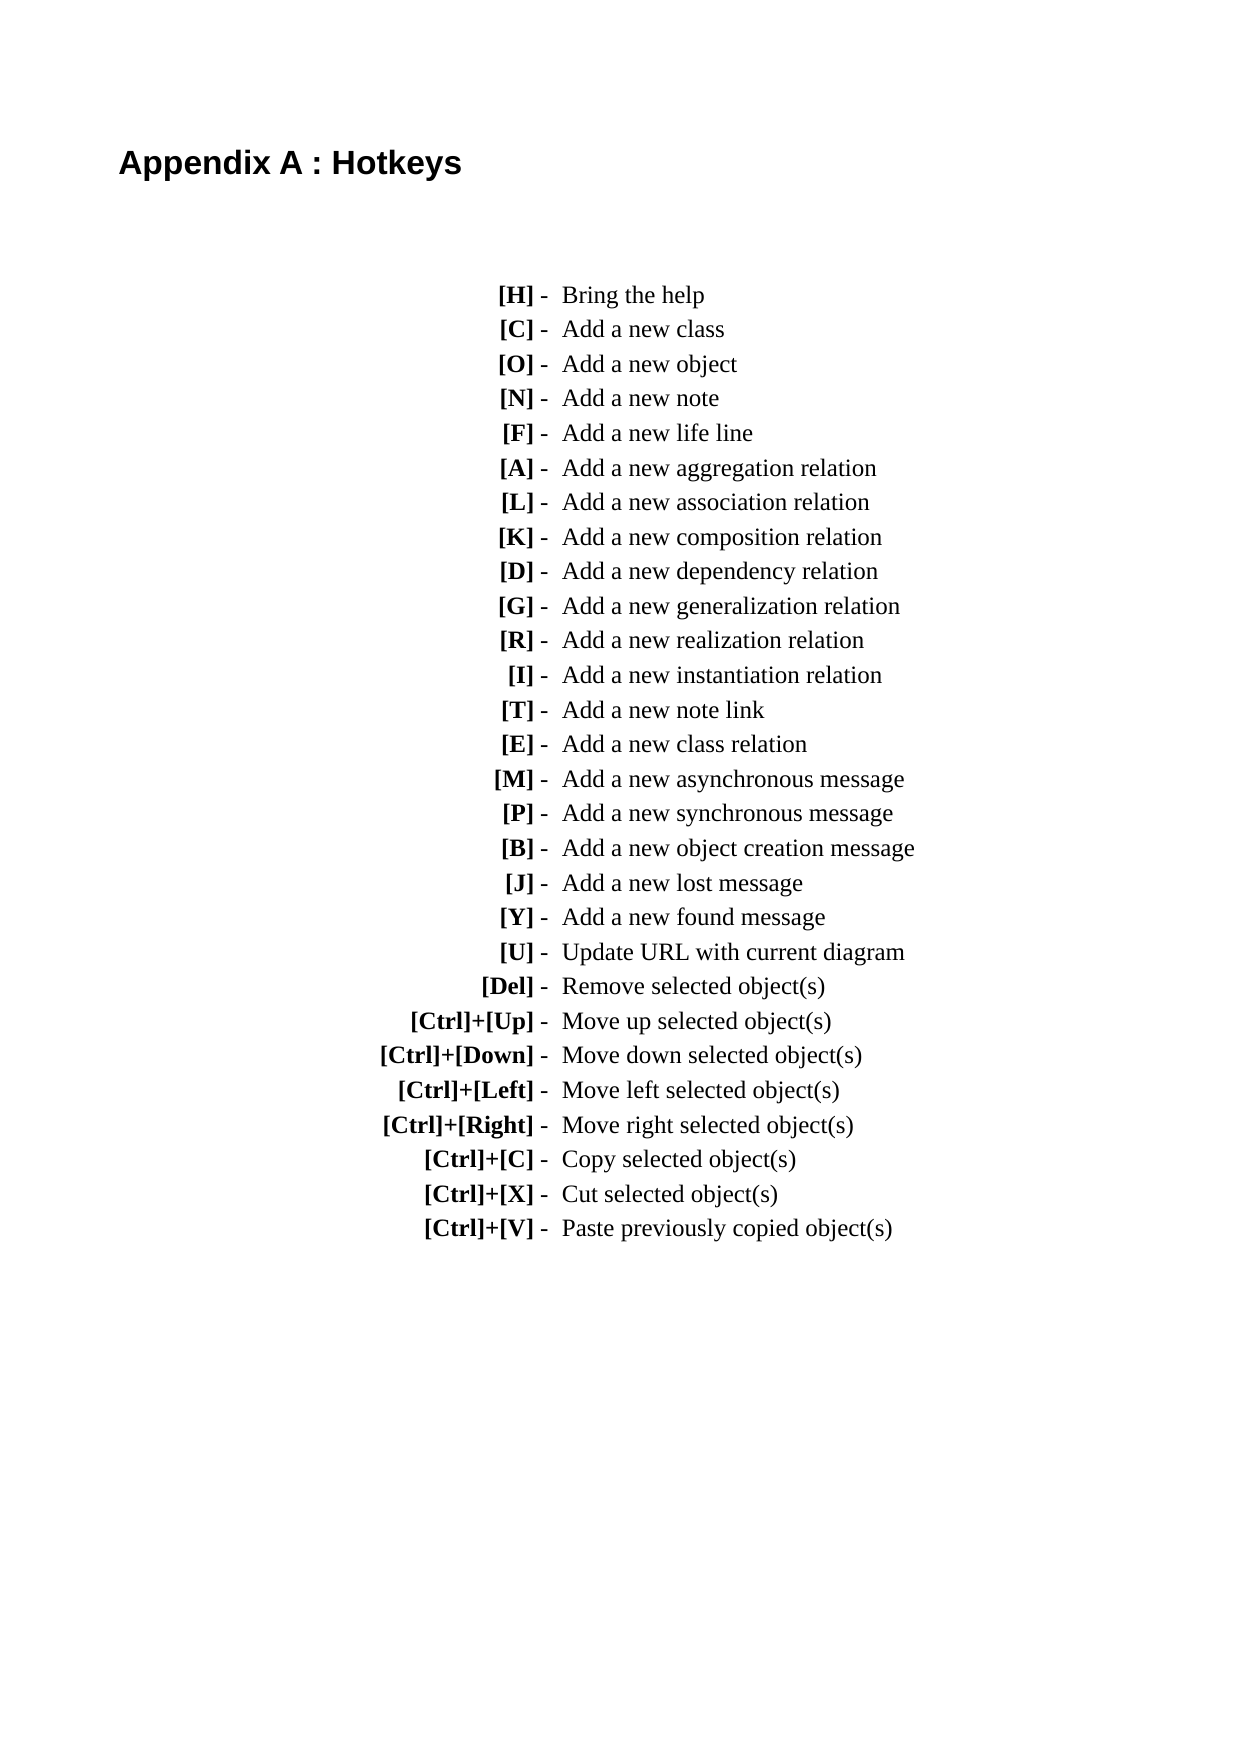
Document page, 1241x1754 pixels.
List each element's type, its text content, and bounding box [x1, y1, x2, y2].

table_cell Add a new life line [559, 415, 1107, 450]
table_cell Add a new dependency relation [559, 554, 1107, 588]
table_cell [Ctrl]+[X] [118, 1176, 537, 1211]
table_cell - [537, 1038, 559, 1072]
table_header [H] [118, 277, 537, 311]
table_cell - [537, 830, 559, 865]
table_cell [G] [118, 588, 537, 623]
table_cell - [537, 796, 559, 830]
table_cell Move up selected object(s) [559, 1003, 1107, 1038]
table_cell - [537, 1003, 559, 1038]
table_cell [F] [118, 415, 537, 450]
table_cell Move left selected object(s) [559, 1072, 1107, 1107]
table_cell [D] [118, 554, 537, 588]
table_cell - [537, 657, 559, 692]
table_cell Add a new object creation message [559, 830, 1107, 865]
table_cell [B] [118, 830, 537, 865]
table_cell Copy selected object(s) [559, 1141, 1107, 1176]
table_cell [A] [118, 450, 537, 484]
table_cell [N] [118, 381, 537, 415]
table_cell - [537, 865, 559, 899]
table_cell - [537, 311, 559, 346]
table_cell Move right selected object(s) [559, 1107, 1107, 1141]
table_cell [Ctrl]+[Up] [118, 1003, 537, 1038]
table_cell Add a new association relation [559, 484, 1107, 519]
table_cell Cut selected object(s) [559, 1176, 1107, 1211]
table_cell [U] [118, 934, 537, 968]
table_cell - [537, 726, 559, 761]
table_cell - [537, 415, 559, 450]
table_cell [L] [118, 484, 537, 519]
table_cell Add a new note [559, 381, 1107, 415]
table_cell Add a new note link [559, 692, 1107, 726]
table_cell Add a new class [559, 311, 1107, 346]
table_cell [E] [118, 726, 537, 761]
table_cell - [537, 381, 559, 415]
table_cell Add a new aggregation relation [559, 450, 1107, 484]
table_cell - [537, 899, 559, 934]
table_cell [Ctrl]+[Down] [118, 1038, 537, 1072]
table_cell Add a new realization relation [559, 623, 1107, 657]
table_cell Add a new lost message [559, 865, 1107, 899]
table_cell - [537, 346, 559, 381]
table_cell Add a new object [559, 346, 1107, 381]
table_cell - [537, 1211, 559, 1245]
table_cell Move down selected object(s) [559, 1038, 1107, 1072]
table_cell Remove selected object(s) [559, 969, 1107, 1003]
table_cell Paste previously copied object(s) [559, 1211, 1107, 1245]
table_cell - [537, 519, 559, 553]
table_cell [P] [118, 796, 537, 830]
table_header Bring the help [559, 277, 1107, 311]
table_cell - [537, 1141, 559, 1176]
table_cell [T] [118, 692, 537, 726]
table_cell [Ctrl]+[V] [118, 1211, 537, 1245]
table_cell - [537, 484, 559, 519]
table_cell Add a new synchronous message [559, 796, 1107, 830]
table_cell - [537, 450, 559, 484]
table_cell Update URL with current diagram [559, 934, 1107, 968]
table_cell [Ctrl]+[C] [118, 1141, 537, 1176]
table_cell - [537, 588, 559, 623]
table_cell - [537, 934, 559, 968]
table_cell Add a new generalization relation [559, 588, 1107, 623]
table_cell - [537, 761, 559, 796]
table_cell [Ctrl]+[Left] [118, 1072, 537, 1107]
table_cell - [537, 554, 559, 588]
table_cell [O] [118, 346, 537, 381]
table_cell Add a new asynchronous message [559, 761, 1107, 796]
table_cell [Del] [118, 969, 537, 1003]
table_cell - [537, 969, 559, 1003]
table_cell [J] [118, 865, 537, 899]
table_cell Add a new class relation [559, 726, 1107, 761]
table_cell [M] [118, 761, 537, 796]
table_cell - [537, 692, 559, 726]
table_cell - [537, 1072, 559, 1107]
table_cell - [537, 623, 559, 657]
table_cell - [537, 1176, 559, 1211]
table_cell [K] [118, 519, 537, 553]
table_cell Add a new instantiation relation [559, 657, 1107, 692]
table_header - [537, 277, 559, 311]
table_cell Add a new found message [559, 899, 1107, 934]
subtitle Appendix A : Hotkeys [118, 143, 1122, 182]
table_cell Add a new composition relation [559, 519, 1107, 553]
table_cell [Y] [118, 899, 537, 934]
table_cell [Ctrl]+[Right] [118, 1107, 537, 1141]
table_cell [C] [118, 311, 537, 346]
table_cell - [537, 1107, 559, 1141]
table_cell [R] [118, 623, 537, 657]
table_cell [I] [118, 657, 537, 692]
